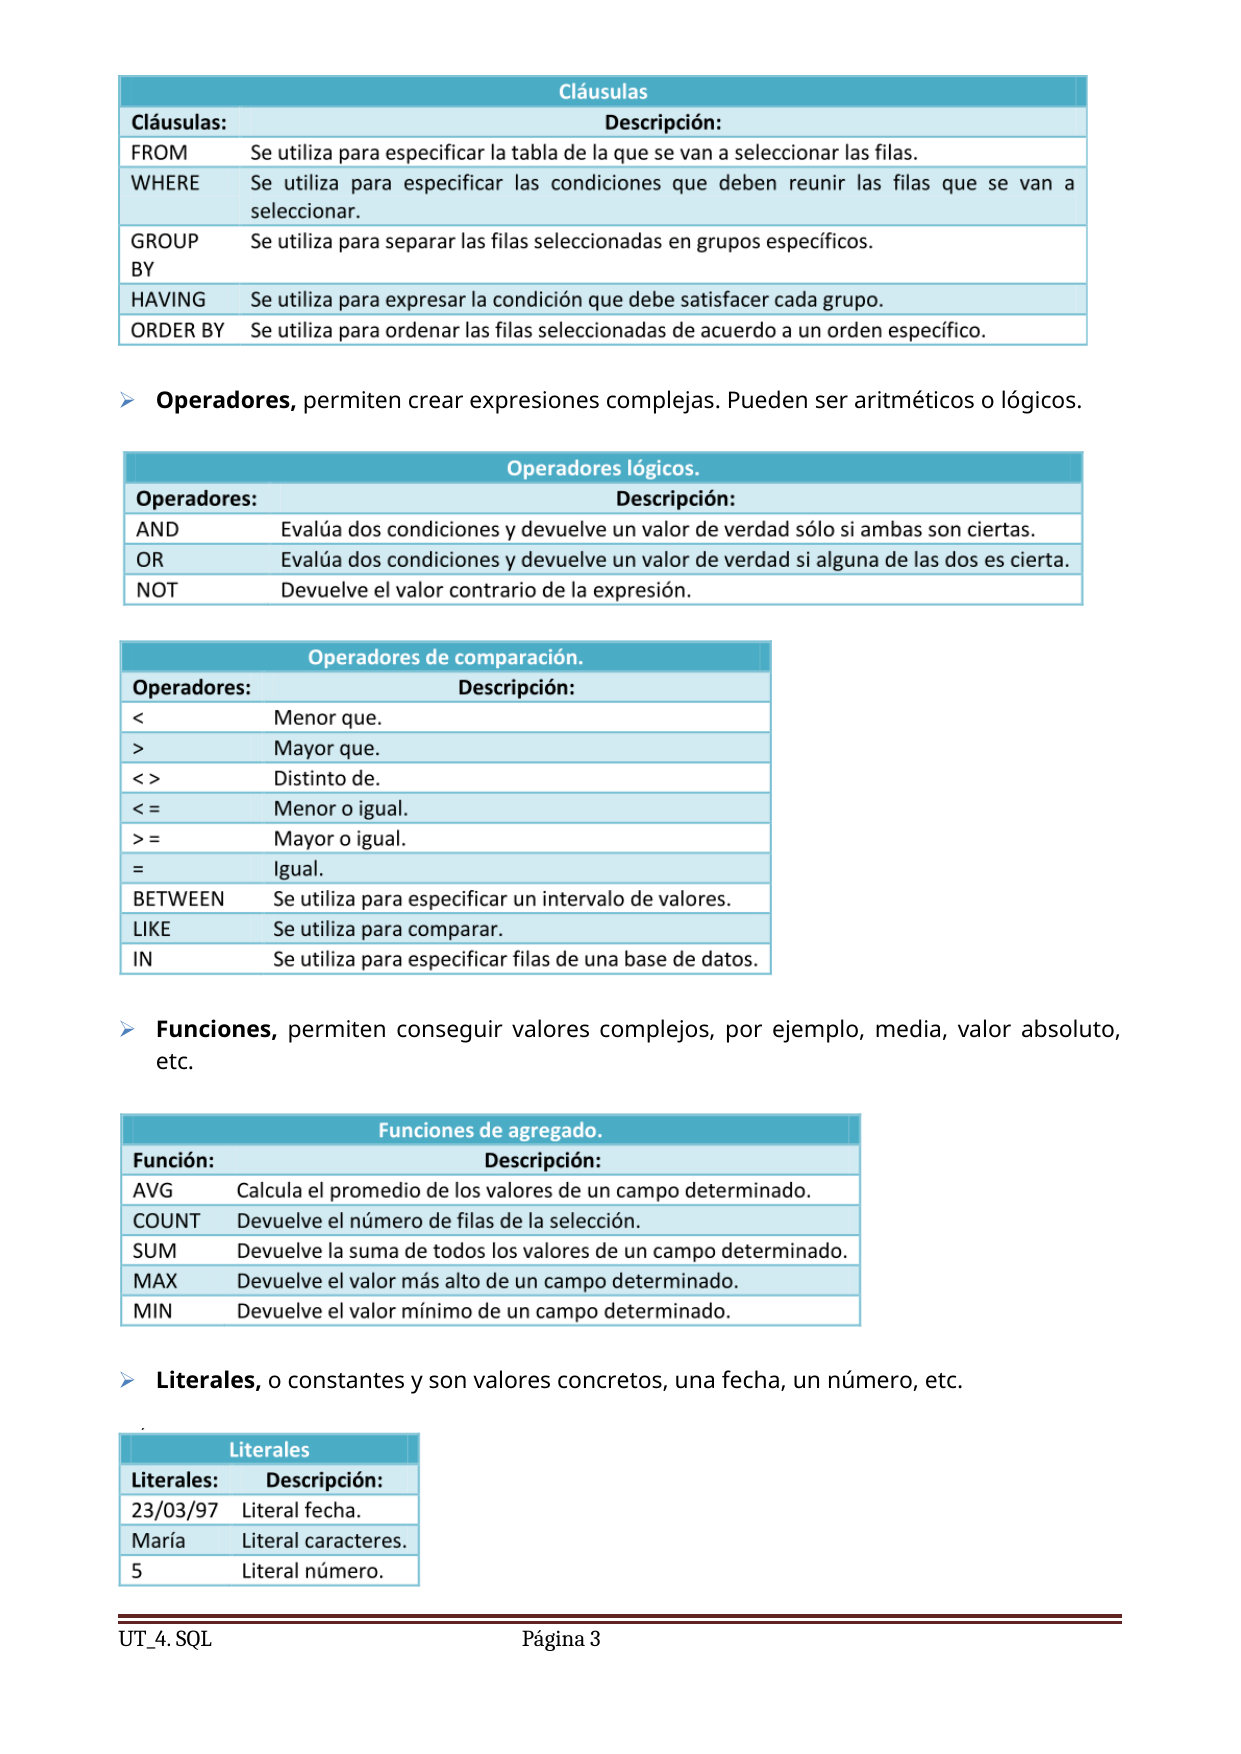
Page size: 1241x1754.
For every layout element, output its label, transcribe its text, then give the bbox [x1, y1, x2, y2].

list Funciones, permiten conseguir valores complejos, por ejemplo, media, valor absoluto, etc. [118, 1013, 1122, 1076]
list Literales, o constantes y son valores concretos, una fecha, un número, etc. [118, 1363, 1122, 1395]
list Operadores, permiten crear expresiones complejas. Pueden ser aritméticos o lógicos. [118, 383, 1122, 415]
